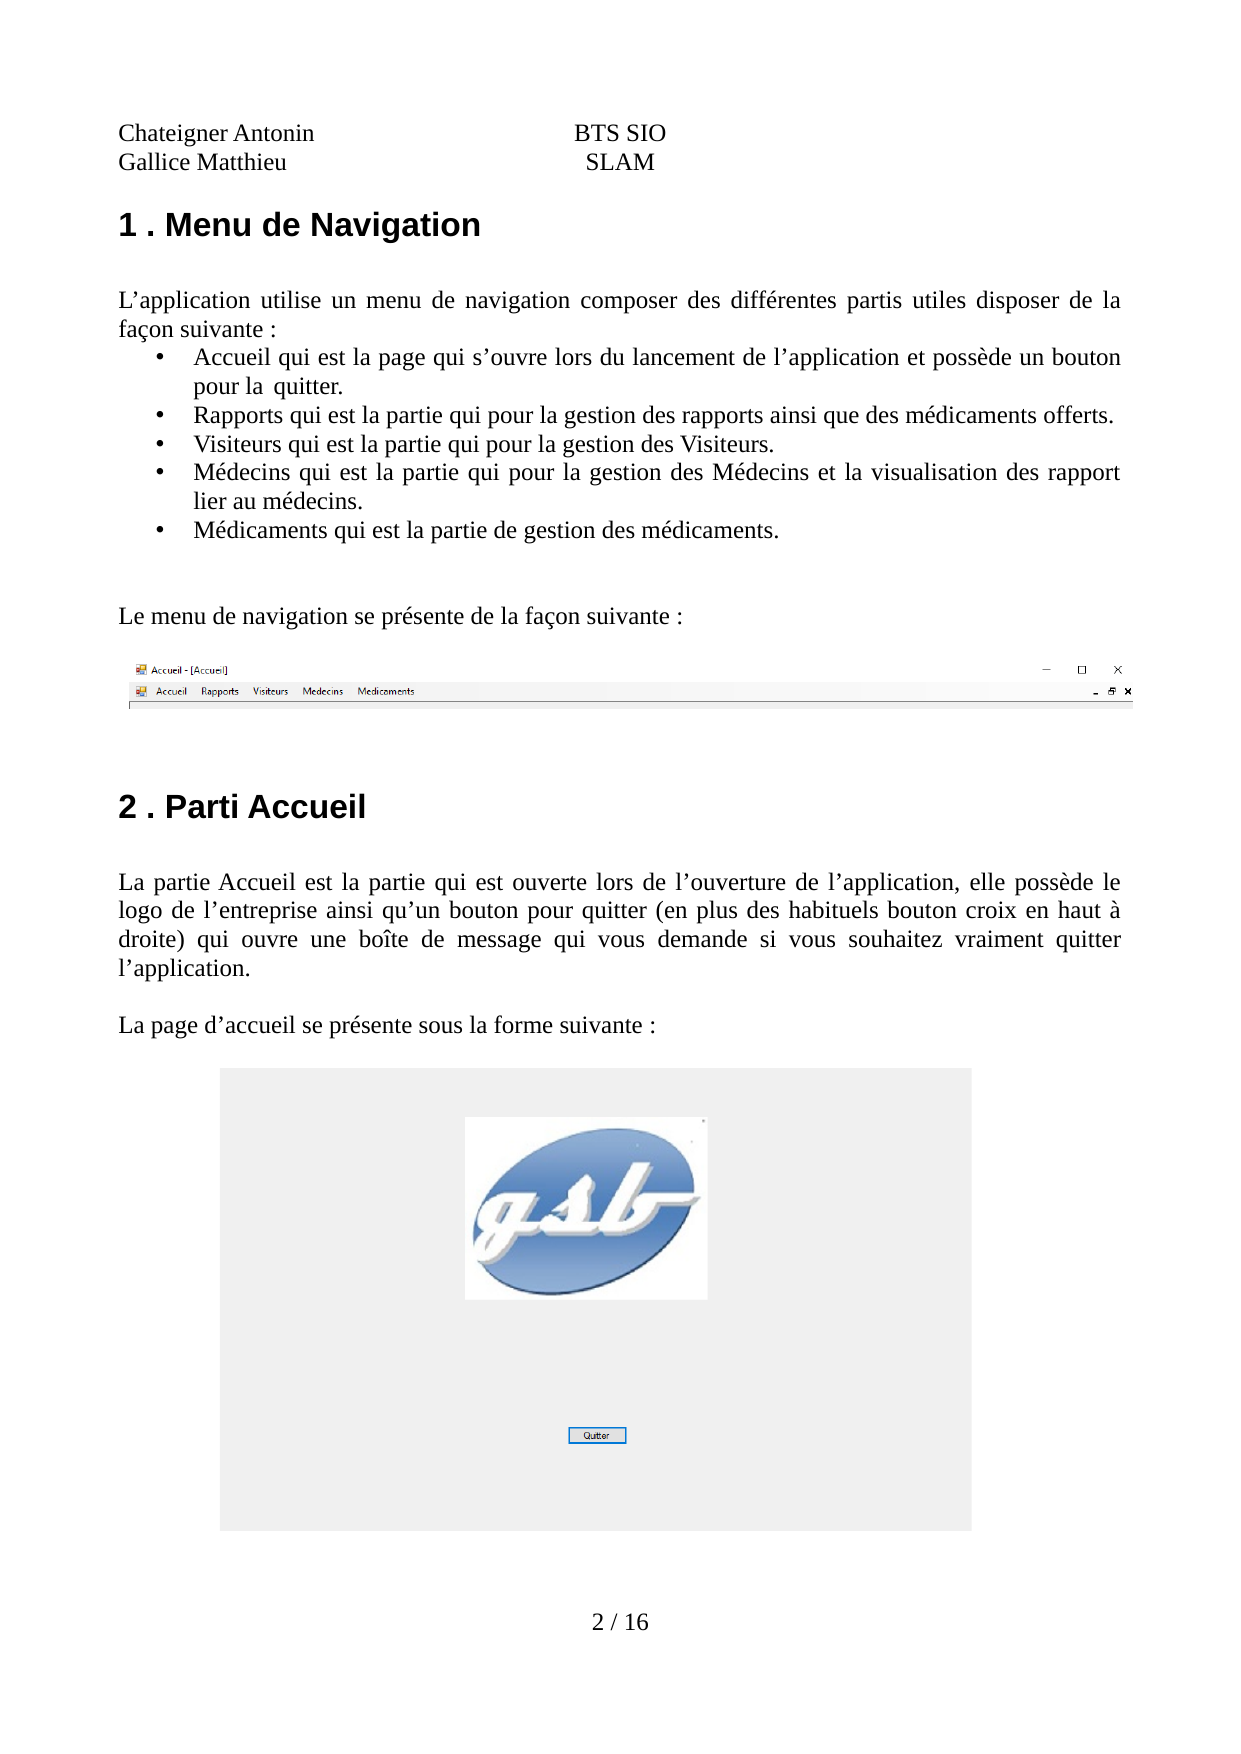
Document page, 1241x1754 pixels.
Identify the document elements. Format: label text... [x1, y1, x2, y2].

text Le menu de navigation se présente de la façon suivante : [118, 601, 1122, 630]
picture [219, 1068, 972, 1531]
list Visiteurs qui est la partie qui pour la gestion des Visiteurs. [156, 429, 1122, 457]
text L’application utilise un menu de navigation composer des différentes partis utiles disposer de la façon suivante : [118, 285, 1122, 342]
subtitle 1 . Menu de Navigation [118, 205, 1122, 244]
list Rapports qui est la partie qui pour la gestion des rapports ainsi que des médicaments offerts. [156, 400, 1122, 429]
text La partie Accueil est la partie qui est ouverte lors de l’ouverture de l’application, elle possède le logo de l’entreprise ainsi qu’un bouton pour quitter (en plus des habituels bouton croix en haut à droite) qui ouvre une boîte de message qui vous demande si vous souhaitez vraiment quitter l’application. [118, 867, 1122, 982]
picture [129, 659, 1133, 709]
list Médecins qui est la partie qui pour la gestion des Médecins et la visualisation des rapport lier au médecins. [156, 457, 1122, 515]
list Médicaments qui est la partie de gestion des médicaments. [156, 515, 1122, 544]
text La page d’accueil se présente sous la forme suivante : [118, 1011, 1122, 1039]
subtitle 2 . Parti Accueil [118, 787, 1122, 826]
list Accueil qui est la page qui s’ouvre lors du lancement de l’application et possède un bouton pour la quitter. [156, 342, 1122, 400]
